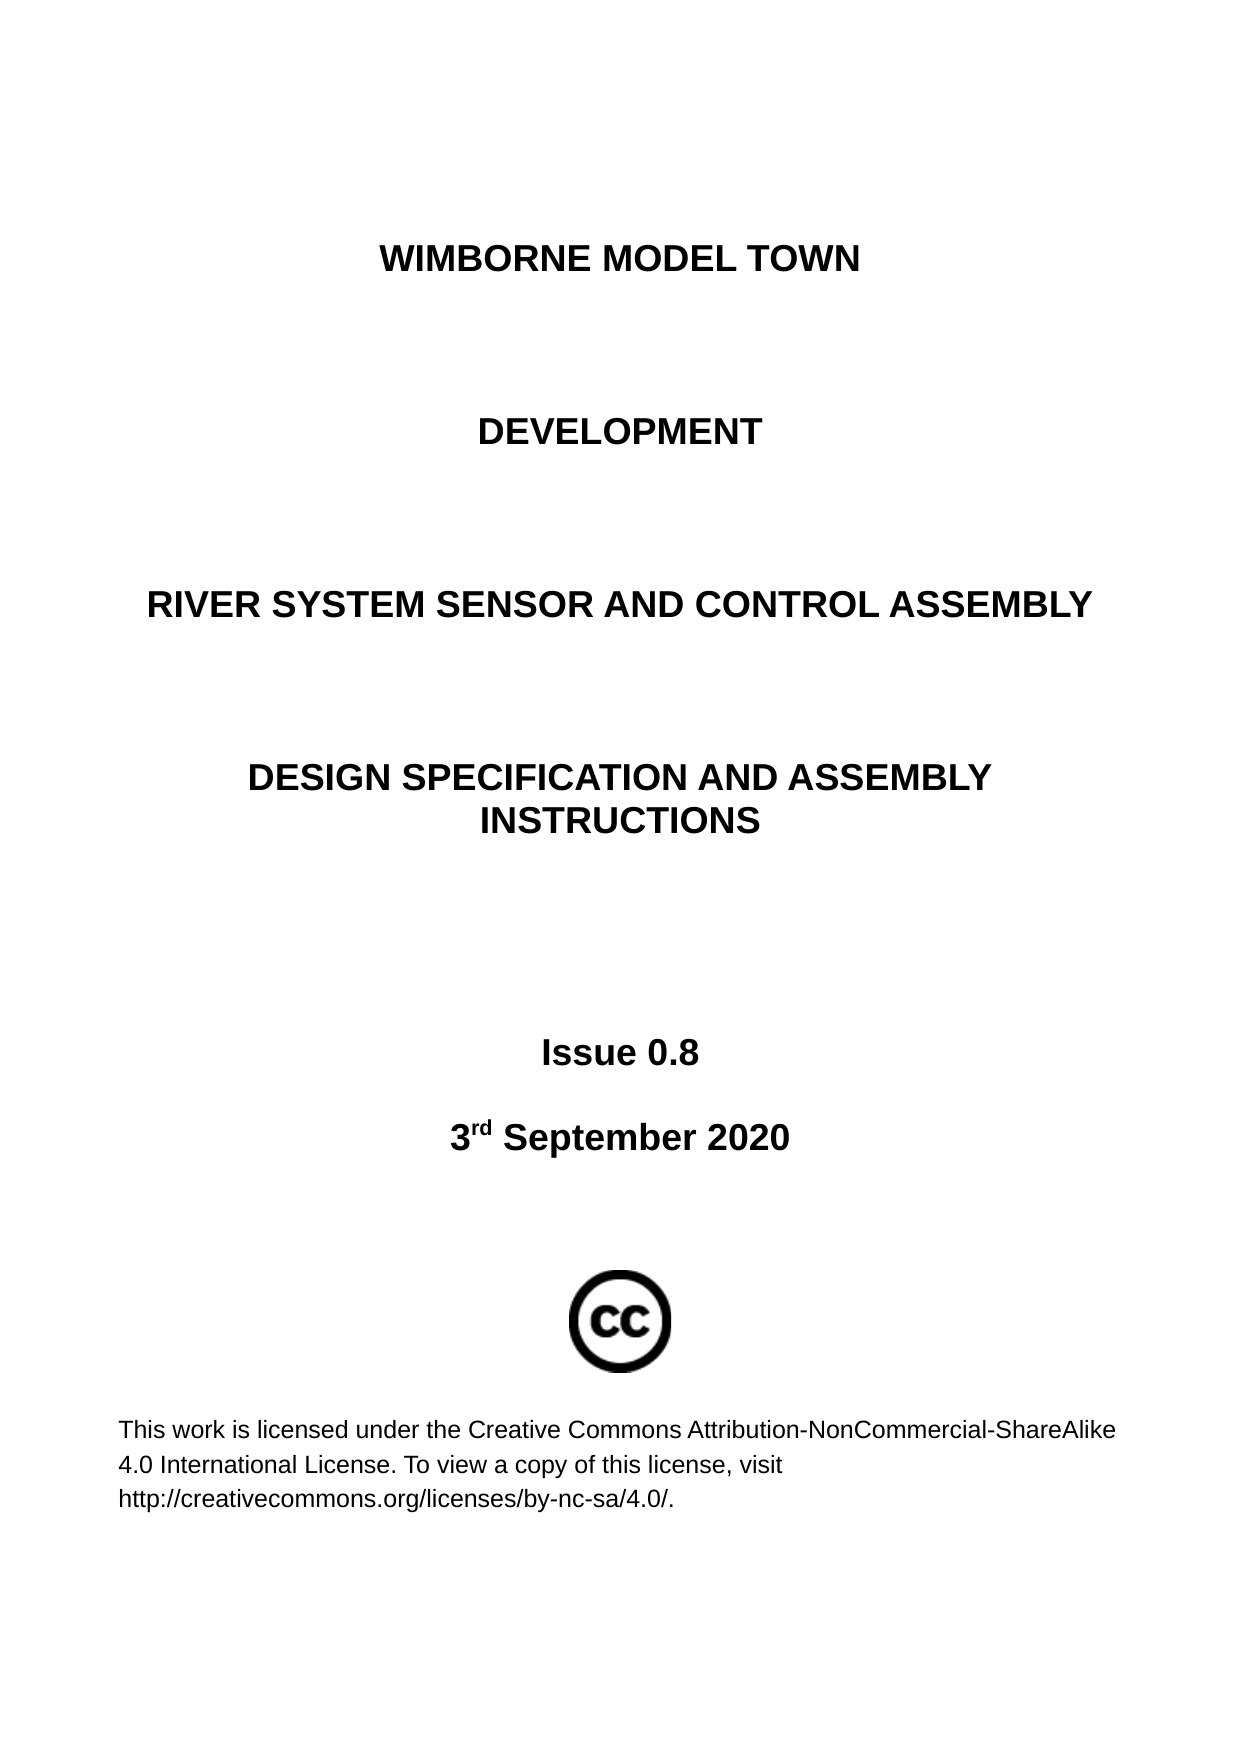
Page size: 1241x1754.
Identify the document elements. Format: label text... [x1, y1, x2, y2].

text Issue 0.8 [118, 1031, 1122, 1074]
picture [569, 1270, 672, 1373]
text DEVELOPMENT [118, 409, 1122, 452]
text WIMBORNE MODEL TOWN [118, 236, 1122, 279]
text This work is licensed under the Creative Commons Attribution-NonCommercial-ShareAlike 4.0 International License. To view a copy of this license, visit http://creativecommons.org/licenses/by-nc-sa/4.0/. [118, 1415, 1122, 1513]
text DESIGN SPECIFICATION AND ASSEMBLY INSTRUCTIONS [118, 755, 1122, 842]
text RIVER SYSTEM SENSOR AND CONTROL ASSEMBLY [118, 582, 1122, 625]
text 3rd September 2020 [118, 1115, 1122, 1158]
